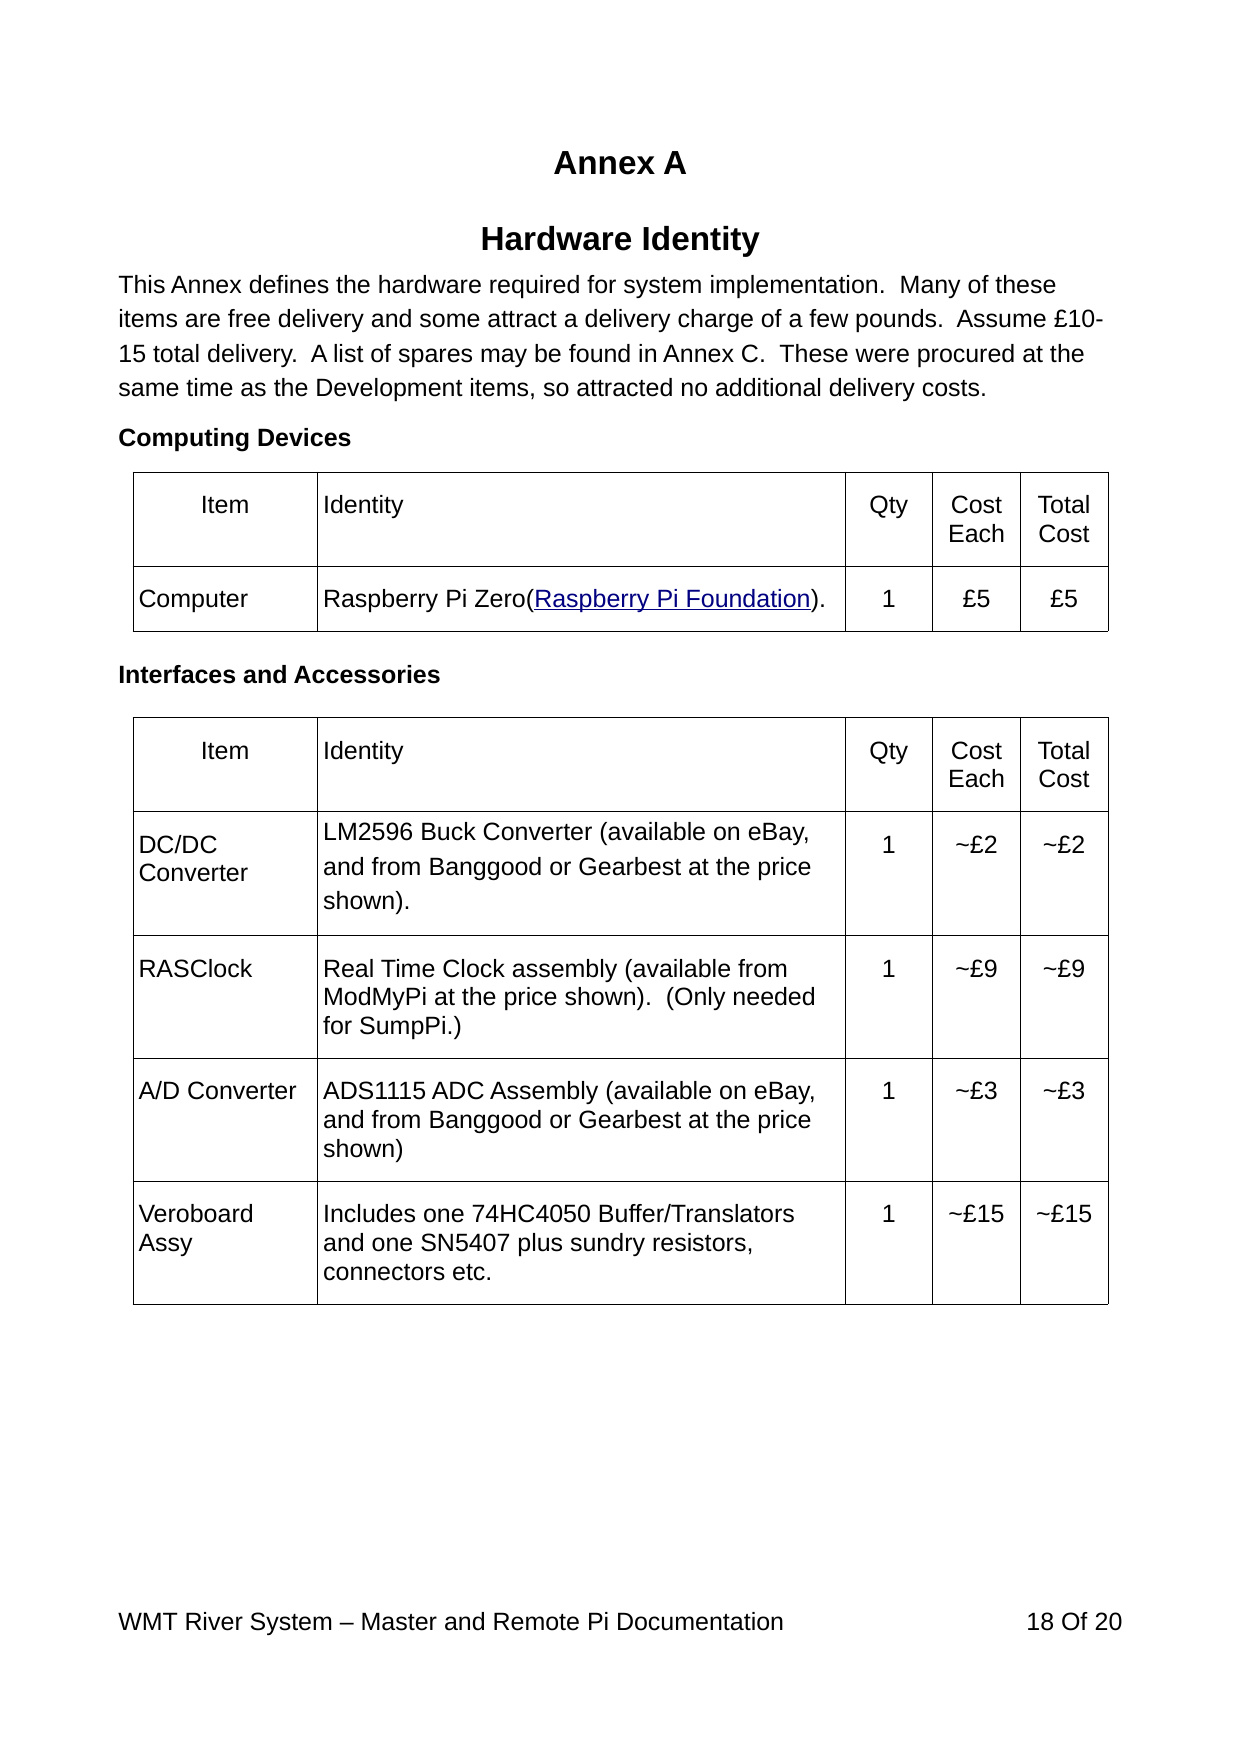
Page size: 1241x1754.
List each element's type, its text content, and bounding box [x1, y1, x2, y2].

table_header Total Cost [1021, 718, 1108, 811]
table_cell 1 [846, 1059, 932, 1181]
table_header Identity [318, 473, 845, 566]
table_header Qty [846, 473, 932, 566]
table_cell Real Time Clock assembly (available from ModMyPi at the price shown). (Only needed for SumpPi.) [318, 936, 845, 1058]
subtitle Annex A [118, 143, 1122, 182]
table_cell Includes one 74HC4050 Buffer/Translators and one SN5407 plus sundry resistors, connectors etc. [318, 1182, 845, 1304]
table_cell 1 [846, 936, 932, 1058]
table_header Item [134, 473, 317, 566]
table_cell ~£2 [1021, 812, 1108, 935]
table_header Cost Each [933, 473, 1020, 566]
text This Annex defines the hardware required for system implementation. Many of these items are free delivery and some attract a delivery charge of a few pounds. Assume £10-15 total delivery. A list of spares may be found in Annex C. These were procured at the same time as the Development items, so attracted no additional delivery costs. [118, 270, 1122, 402]
table_cell 1 [846, 812, 932, 935]
table_header Identity [318, 718, 845, 811]
table_cell DC/DC Converter [134, 812, 317, 935]
table_cell ~£3 [933, 1059, 1020, 1181]
table_cell Computer [134, 567, 317, 631]
table_cell ~£15 [1021, 1182, 1108, 1304]
table_cell £5 [1021, 567, 1108, 631]
table_cell 1 [846, 1182, 932, 1304]
table_cell 1 [846, 567, 932, 631]
table_cell ~£2 [933, 812, 1020, 935]
table_header Qty [846, 718, 932, 811]
table_cell RASClock [134, 936, 317, 1058]
table_cell ~£3 [1021, 1059, 1108, 1181]
table_cell LM2596 Buck Converter (available on eBay, and from Banggood or Gearbest at the price shown). [318, 812, 845, 935]
subtitle Hardware Identity [118, 219, 1122, 257]
table_header Total Cost [1021, 473, 1108, 566]
table_cell £5 [933, 567, 1020, 631]
table_header Item [134, 718, 317, 811]
table_cell ~£9 [933, 936, 1020, 1058]
table_cell Raspberry Pi Zero(Raspberry Pi Foundation). [318, 567, 845, 631]
text Computing Devices [118, 422, 1122, 451]
table_cell ADS1115 ADC Assembly (available on eBay, and from Banggood or Gearbest at the price shown) [318, 1059, 845, 1181]
table_cell Veroboard Assy [134, 1182, 317, 1304]
table_cell ~£15 [933, 1182, 1020, 1304]
table_cell ~£9 [1021, 936, 1108, 1058]
table_cell A/D Converter [134, 1059, 317, 1181]
table_header Cost Each [933, 718, 1020, 811]
text Interfaces and Accessories [118, 660, 1122, 688]
